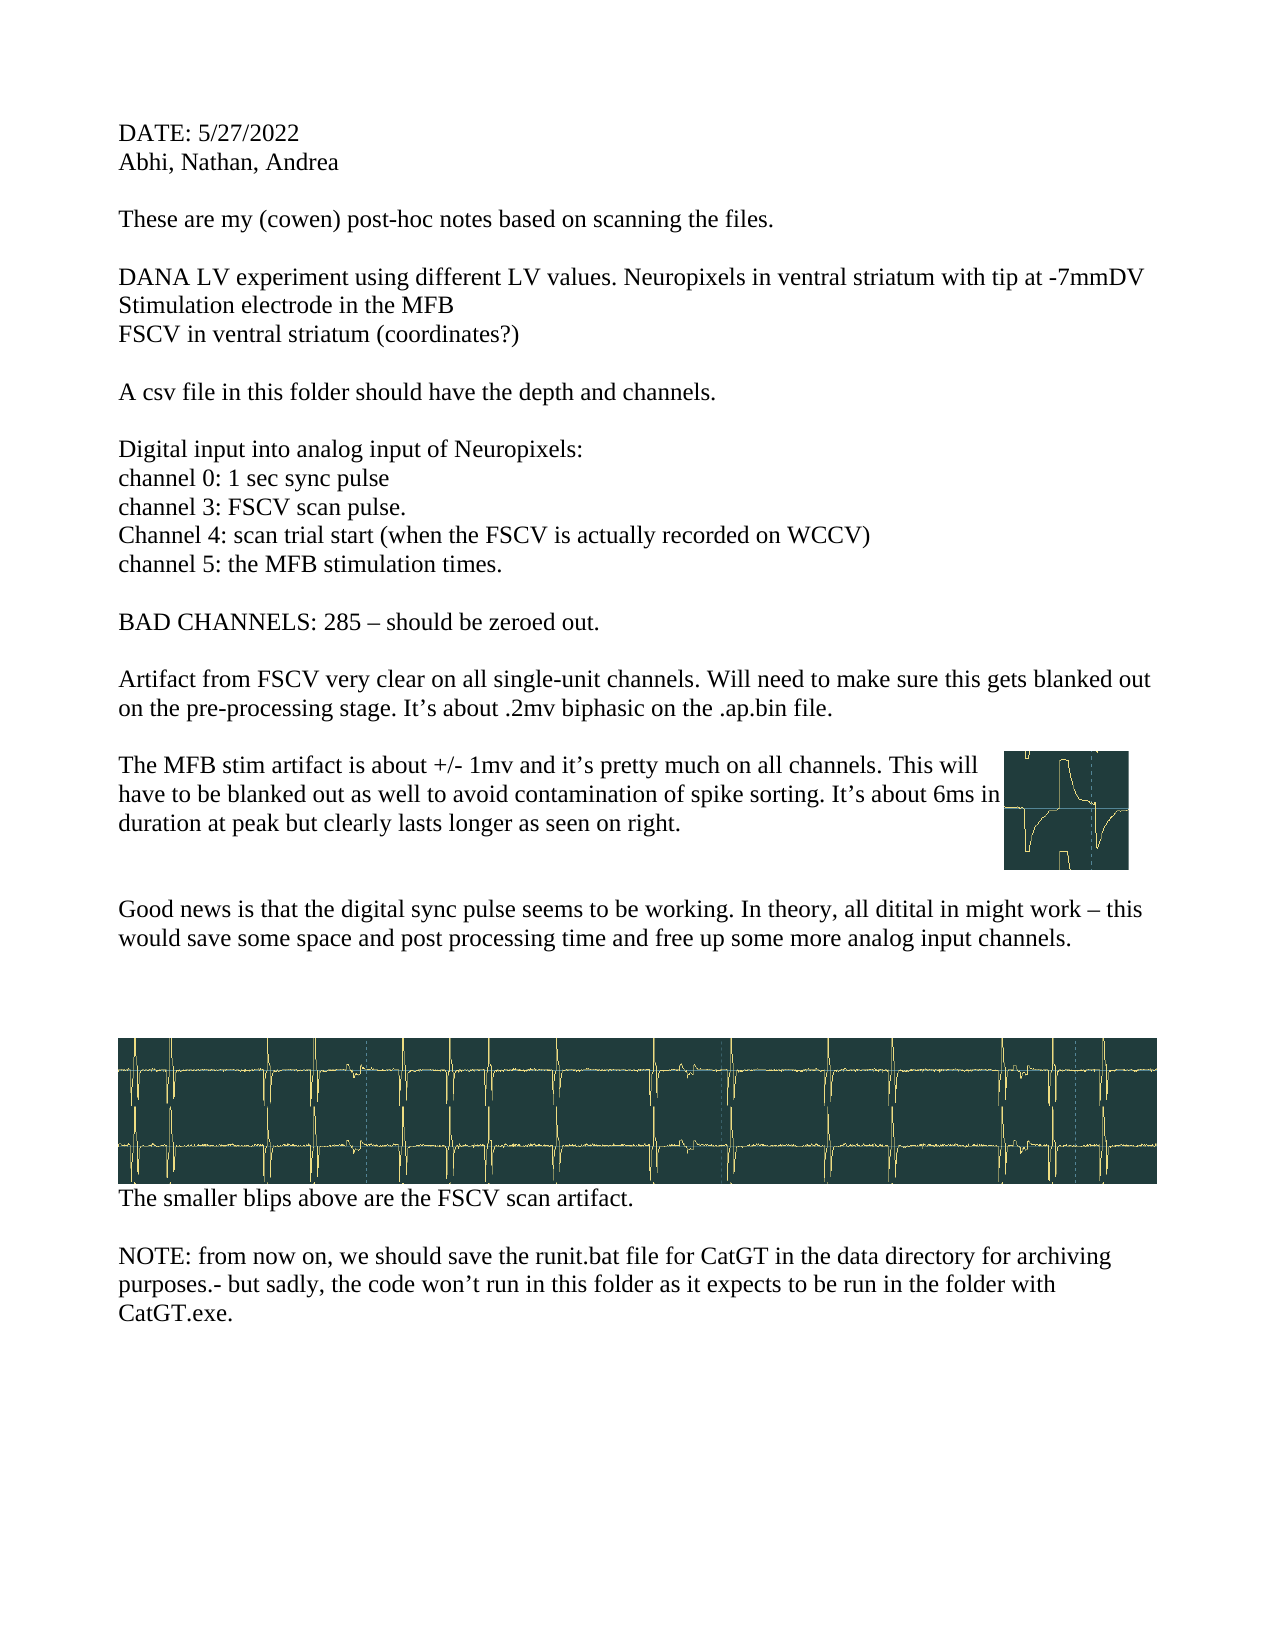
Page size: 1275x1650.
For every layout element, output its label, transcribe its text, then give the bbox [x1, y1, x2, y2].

text NOTE: from now on, we should save the runit.bat file for CatGT in the data directory for archiving purposes.- but sadly, the code won’t run in this folder as it expects to be run in the folder with CatGT.exe. [118, 1241, 1157, 1327]
text Artifact from FSCV very clear on all single-unit channels. Will need to make sure this gets blanked out on the pre-processing stage. It’s about .2mv biphasic on the .ap.bin file. [118, 664, 1157, 722]
text Channel 4: scan trial start (when the FSCV is actually recorded on WCCV) [118, 521, 1157, 549]
text The smaller blips above are the FSCV scan artifact. [118, 1184, 1157, 1212]
text BAD CHANNELS: 285 – should be zeroed out. [118, 607, 1157, 636]
picture [1004, 751, 1129, 870]
text Stimulation electrode in the MFB [118, 291, 1157, 319]
text A csv file in this folder should have the depth and channels. [118, 377, 1157, 406]
text DATE: 5/27/2022 [118, 118, 1157, 147]
text FSCV in ventral striatum (coordinates?) [118, 319, 1157, 348]
text Digital input into analog input of Neuropixels: [118, 434, 1157, 463]
text DANA LV experiment using different LV values. Neuropixels in ventral striatum with tip at -7mmDV [118, 262, 1157, 291]
text These are my (cowen) post-hoc notes based on scanning the files. [118, 204, 1157, 233]
picture [118, 1038, 1157, 1184]
text channel 3: FSCV scan pulse. [118, 492, 1157, 521]
text The MFB stim artifact is about +/- 1mv and it’s pretty much on all channels. This will have to be blanked out as well to avoid contamination of spike sorting. It’s about 6ms in duration at peak but clearly lasts longer as seen on right. [118, 751, 1004, 837]
text Abhi, Nathan, Andrea [118, 147, 1157, 176]
text channel 5: the MFB stimulation times. [118, 549, 1157, 578]
text Good news is that the digital sync pulse seems to be working. In theory, all ditital in might work – this would save some space and post processing time and free up some more analog input channels. [118, 894, 1157, 952]
text channel 0: 1 sec sync pulse [118, 463, 1157, 492]
